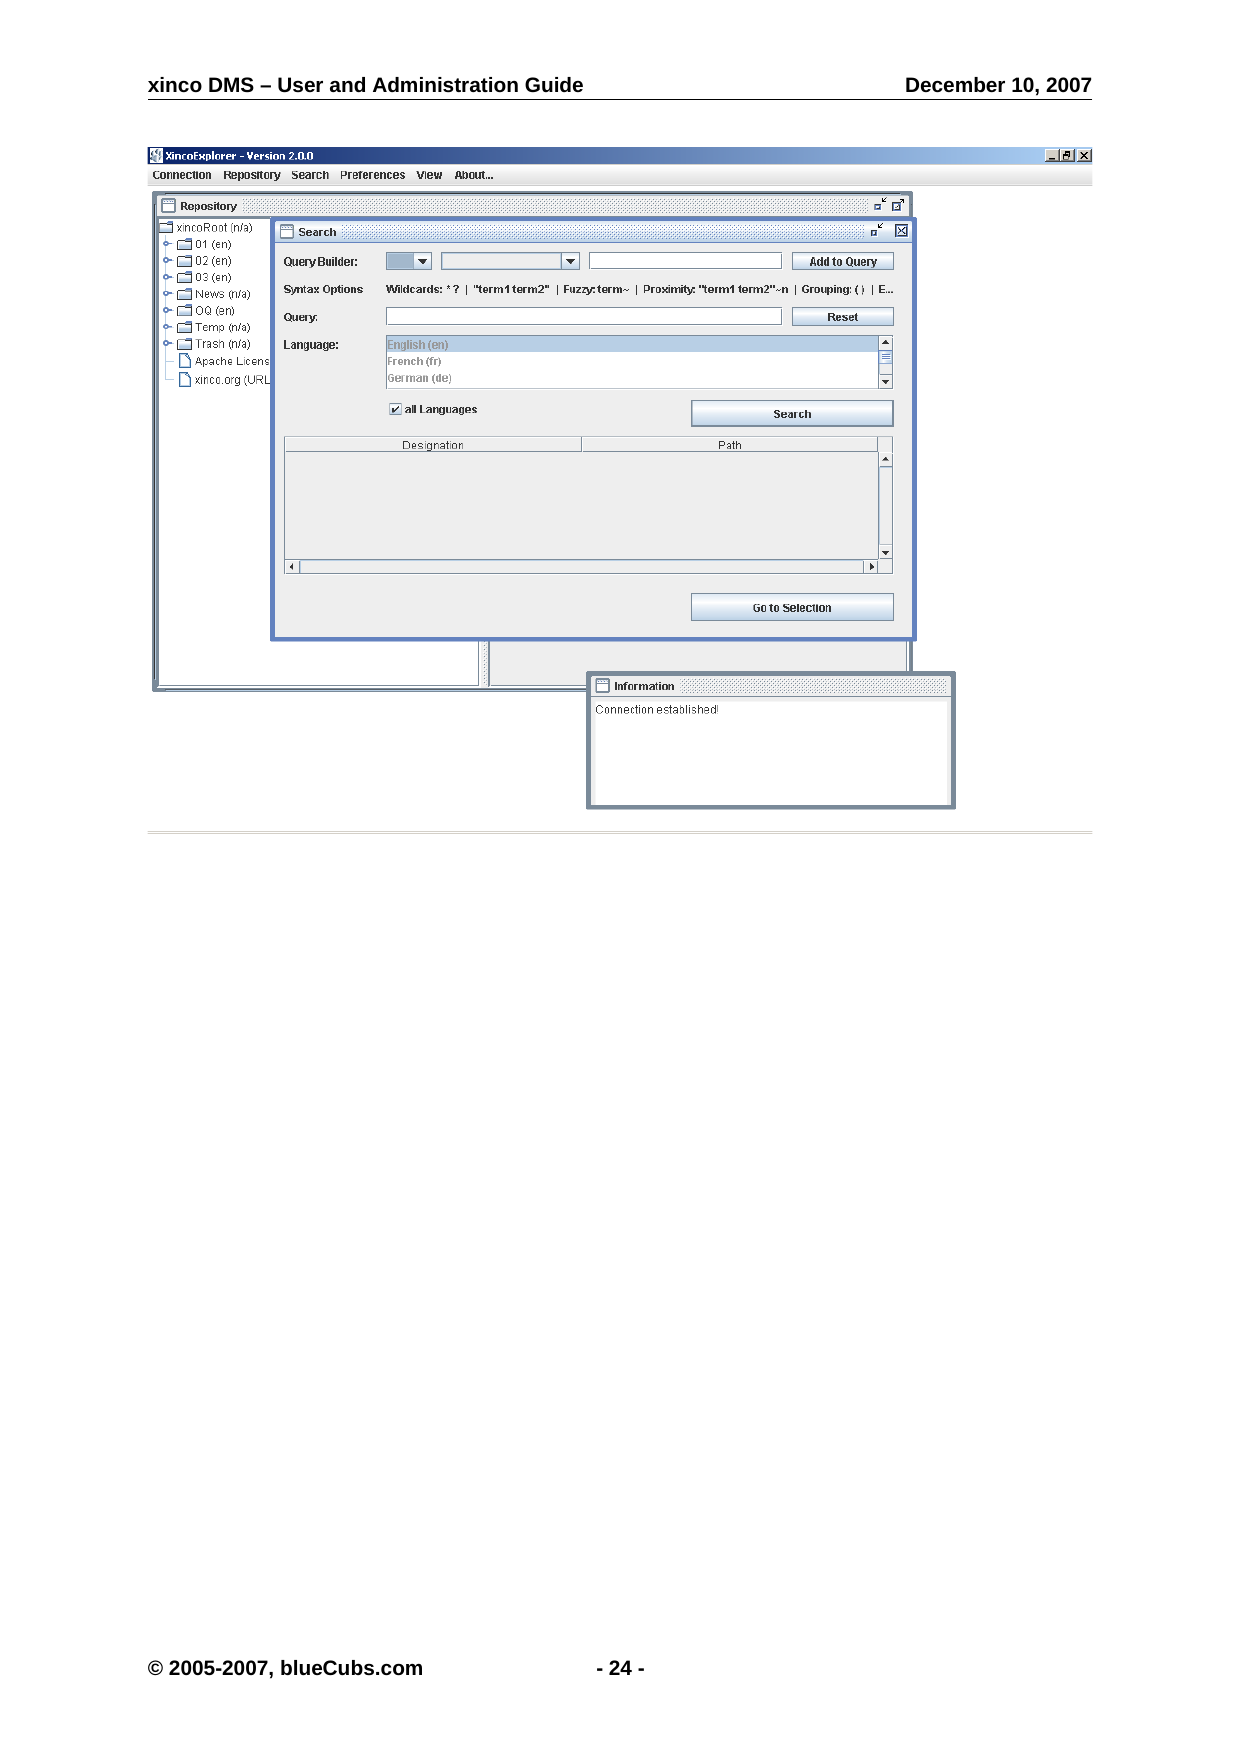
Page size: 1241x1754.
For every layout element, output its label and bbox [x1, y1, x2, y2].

picture [147, 147, 1093, 834]
